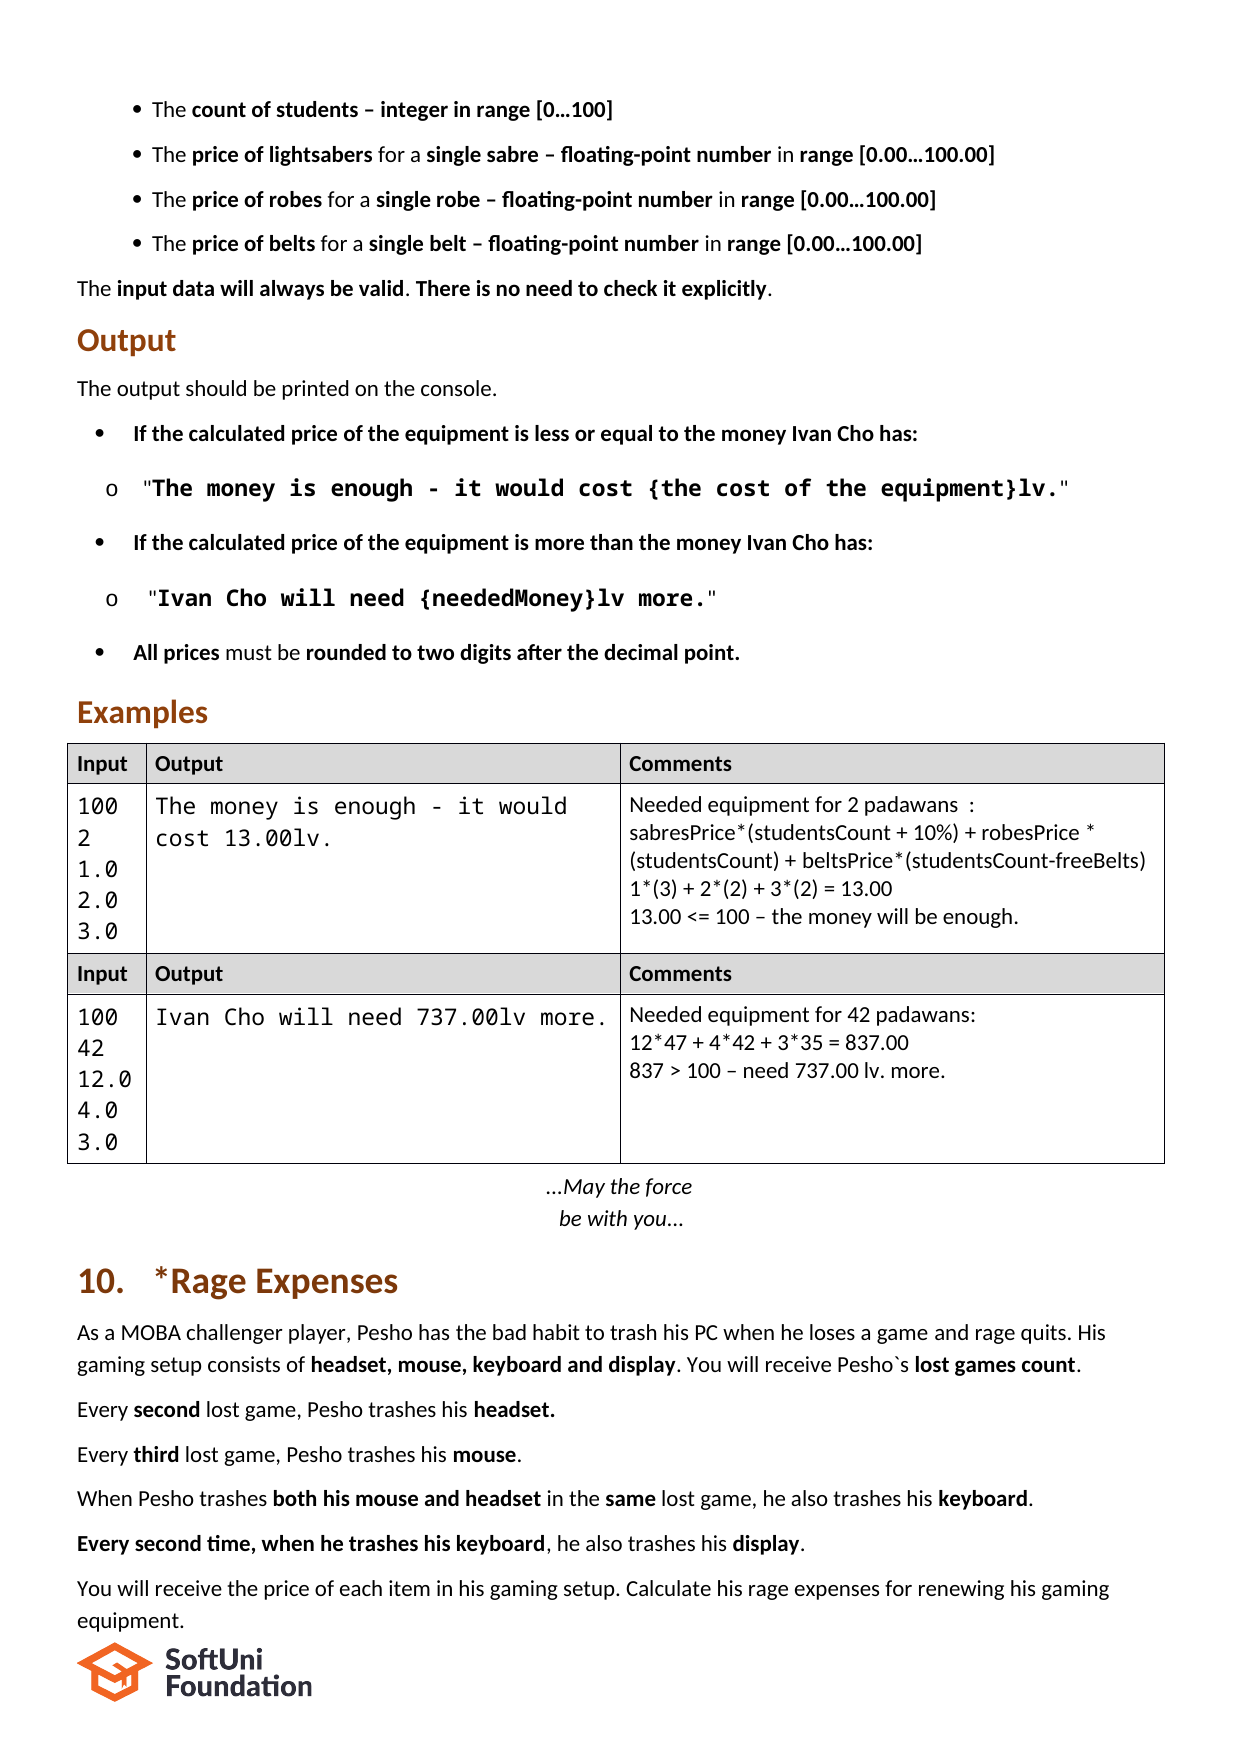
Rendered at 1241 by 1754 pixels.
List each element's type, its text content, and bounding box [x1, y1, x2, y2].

list The price of robes for a single robe – floating-point number in range [0.00…100.00] [133, 185, 1163, 213]
text The input data will always be valid. There is no need to check it explicitly. [77, 274, 1163, 302]
list If the calculated price of the equipment is more than the money Ivan Cho has: [96, 528, 1163, 557]
text Every second time, when he trashes his keyboard, he also trashes his display. [77, 1529, 1163, 1557]
list If the calculated price of the equipment is less or equal to the money Ivan Cho has: [96, 419, 1163, 447]
text Every third lost game, Pesho trashes his mouse. [77, 1440, 1163, 1468]
table_header Output [147, 744, 620, 783]
list All prices must be rounded to two digits after the decimal point. [96, 638, 1163, 666]
table_cell Comments [621, 954, 1164, 993]
text As a MOBA challenger player, Pesho has the bad habit to trash his PC when he loses a game and rage quits. His gaming setup consists of headset, mouse, keyboard and display. You will receive Pesho`s lost games count. [77, 1318, 1163, 1378]
table_cell Ivan Cho will need 737.00lv more. [147, 995, 620, 1163]
table_header Input [68, 744, 146, 783]
list "The money is enough - it would cost {the cost of the equipment}lv." [105, 472, 1163, 503]
list The price of belts for a single belt – floating-point number in range [0.00…100.00] [133, 229, 1163, 257]
table_cell The money is enough - it would cost 13.00lv. [147, 784, 620, 952]
text ...May the force be with you... [77, 1172, 1163, 1232]
text You will receive the price of each item in his gaming setup. Calculate his rage expenses for renewing his gaming equipment. [77, 1574, 1163, 1634]
table_cell Output [147, 954, 620, 993]
table_cell Needed equipment for 2 padawans : sabresPrice*(studentsCount + 10%) + robesPrice * (studentsCount) + beltsPrice*(studentsCount-freeBelts) 1*(3) + 2*(2) + 3*(2) = 13.00 13.00 <= 100 – the money will be enough. [621, 784, 1164, 952]
subtitle Output [77, 319, 1163, 359]
list "Ivan Cho will need {neededMoney}lv more." [105, 582, 1163, 613]
picture [76, 1642, 312, 1702]
table_header Comments [621, 744, 1164, 783]
table_cell Needed equipment for 42 padawans: 12*47 + 4*42 + 3*35 = 837.00 837 > 100 – need 737.00 lv. more. [621, 995, 1164, 1163]
text Every second lost game, Pesho trashes his headset. [77, 1395, 1163, 1423]
table_cell 100 2 1.0 2.0 3.0 [68, 784, 146, 952]
list The price of lightsabers for a single sabre – floating-point number in range [0.00…100.00] [133, 140, 1163, 168]
text When Pesho trashes both his mouse and headset in the same lost game, he also trashes his keyboard. [77, 1484, 1163, 1512]
subtitle Examples [77, 691, 1163, 732]
list The count of students – integer in range [0…100] [133, 95, 1163, 123]
table_cell Input [68, 954, 146, 993]
text The output should be printed on the console. [77, 374, 1163, 402]
subtitle *Rage Expenses [77, 1257, 1163, 1303]
table_cell 100 42 12.0 4.0 3.0 [68, 995, 146, 1163]
